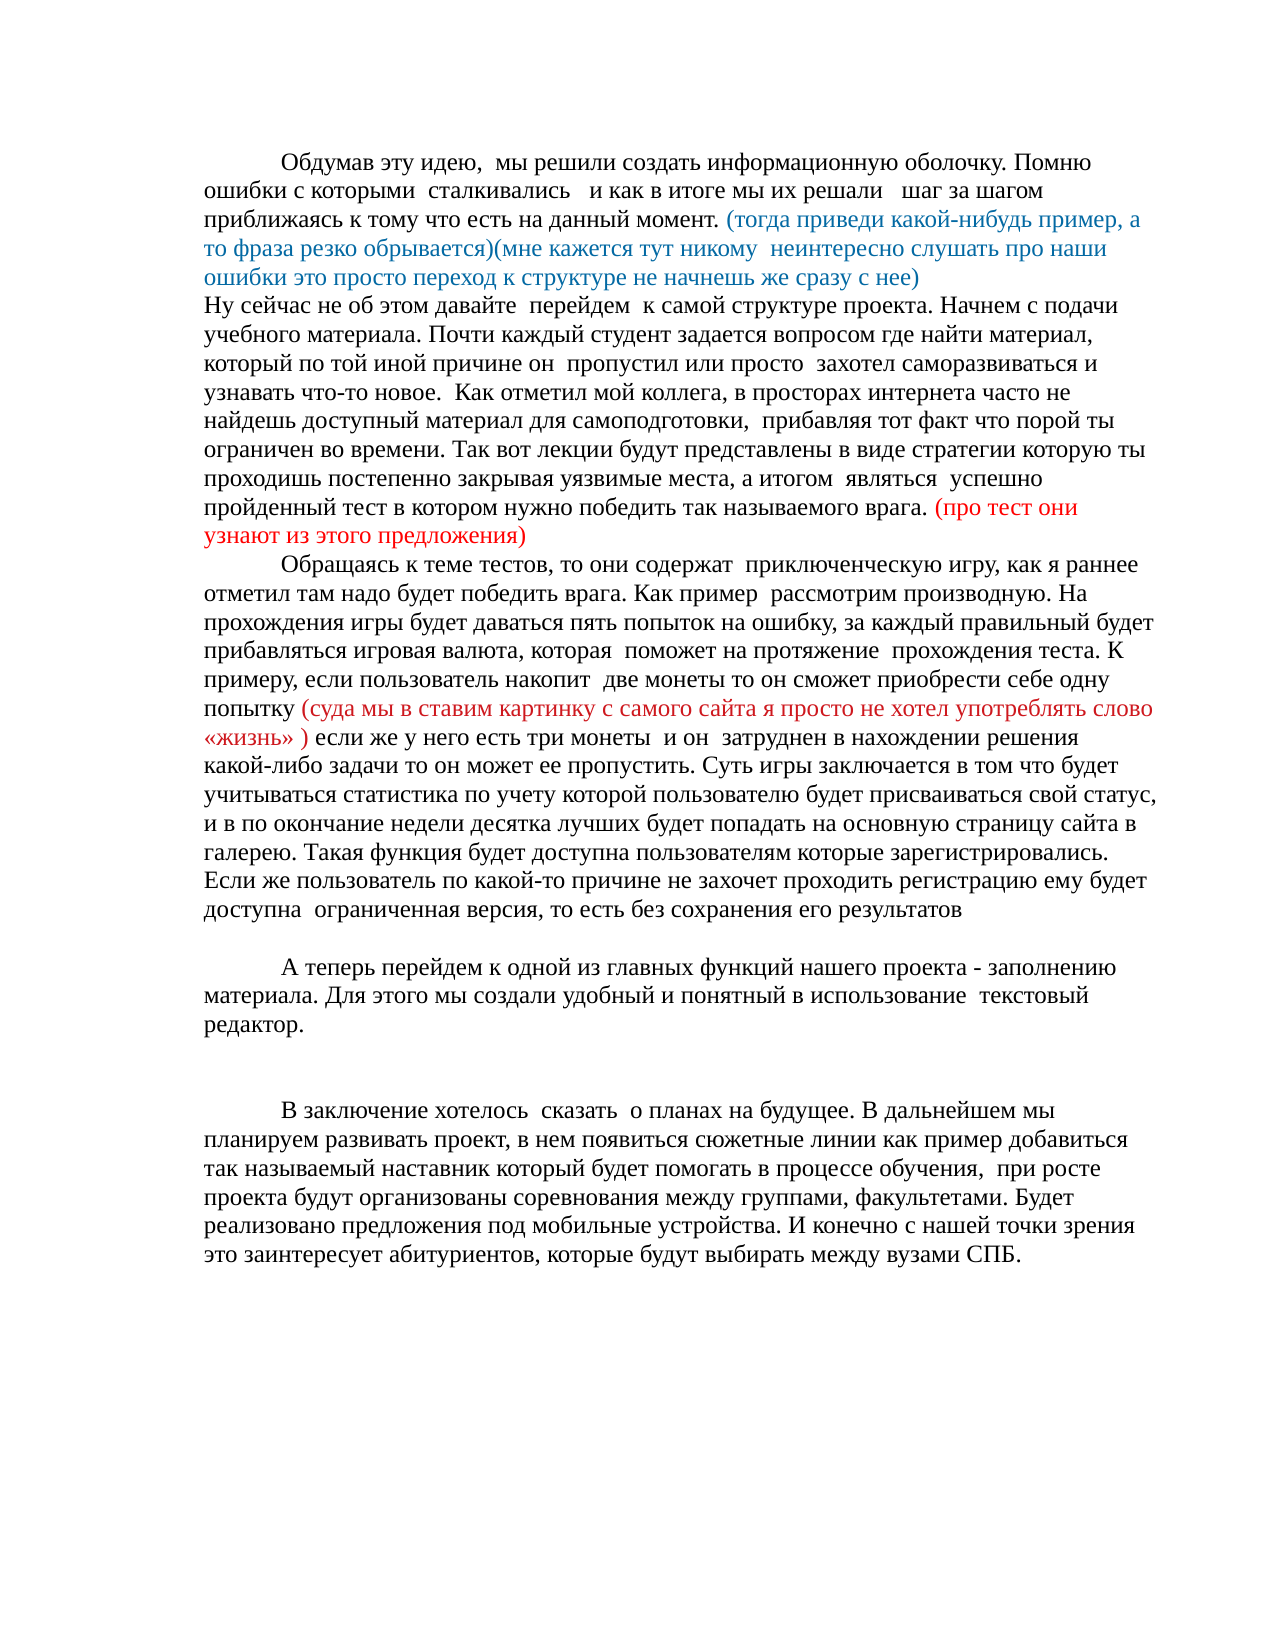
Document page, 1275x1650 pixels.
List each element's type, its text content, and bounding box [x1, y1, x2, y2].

text Ну сейчас не об этом давайте перейдем к самой структуре проекта. Начнем с подачи учебного материала. Почти каждый студент задается вопросом где найти материал, который по той иной причине он пропустил или просто захотел саморазвиваться и узнавать что-то новое. Как отметил мой коллега, в просторах интернета часто не найдешь доступный материал для самоподготовки, прибавляя тот факт что порой ты ограничен во времени. Так вот лекции будут представлены в виде стратегии которую ты проходишь постепенно закрывая уязвимые места, а итогом являться успешно пройденный тест в котором нужно победить так называемого врага. (про тест они узнают из этого предложения) [204, 291, 1157, 549]
text А теперь перейдем к одной из главных функций нашего проекта - заполнению материала. Для этого мы создали удобный и понятный в использование текстовый редактор. [204, 952, 1157, 1038]
text Обращаясь к теме тестов, то они содержат приключенческую игру, как я раннее отметил там надо будет победить врага. Как пример рассмотрим производную. На прохождения игры будет даваться пять попыток на ошибку, за каждый правильный будет прибавляться игровая валюта, которая поможет на протяжение прохождения теста. К примеру, если пользователь накопит две монеты то он сможет приобрести себе одну попытку (суда мы в ставим картинку с самого сайта я просто не хотел употреблять слово «жизнь» ) если же у него есть три монеты и он затруднен в нахождении решения какой-либо задачи то он может ее пропустить. Суть игры заключается в том что будет учитываться статистика по учету которой пользователю будет присваиваться свой статус, и в по окончание недели десятка лучших будет попадать на основную страницу сайта в галерею. Такая функция будет доступна пользователям которые зарегистрировались. Если же пользователь по какой-то причине не захочет проходить регистрацию ему будет доступна ограниченная версия, то есть без сохранения его результатов [204, 549, 1157, 923]
text В заключение хотелось сказать о планах на будущее. В дальнейшем мы планируем развивать проект, в нем появиться сюжетные линии как пример добавиться так называемый наставник который будет помогать в процессе обучения, при росте проекта будут организованы соревнования между группами, факультетами. Будет реализовано предложения под мобильные устройства. И конечно c нашей точки зрения это заинтересует абитуриентов, которые будут выбирать между вузами СПБ. [204, 1096, 1157, 1268]
text Обдумав эту идею, мы решили создать информационную оболочку. Помню ошибки с которыми сталкивались и как в итоге мы их решали шаг за шагом приближаясь к тому что есть на данный момент. (тогда приведи какой-нибудь пример, а то фраза резко обрывается)(мне кажется тут никому неинтересно слушать про наши ошибки это просто переход к структуре не начнешь же сразу с нее) [204, 147, 1157, 291]
